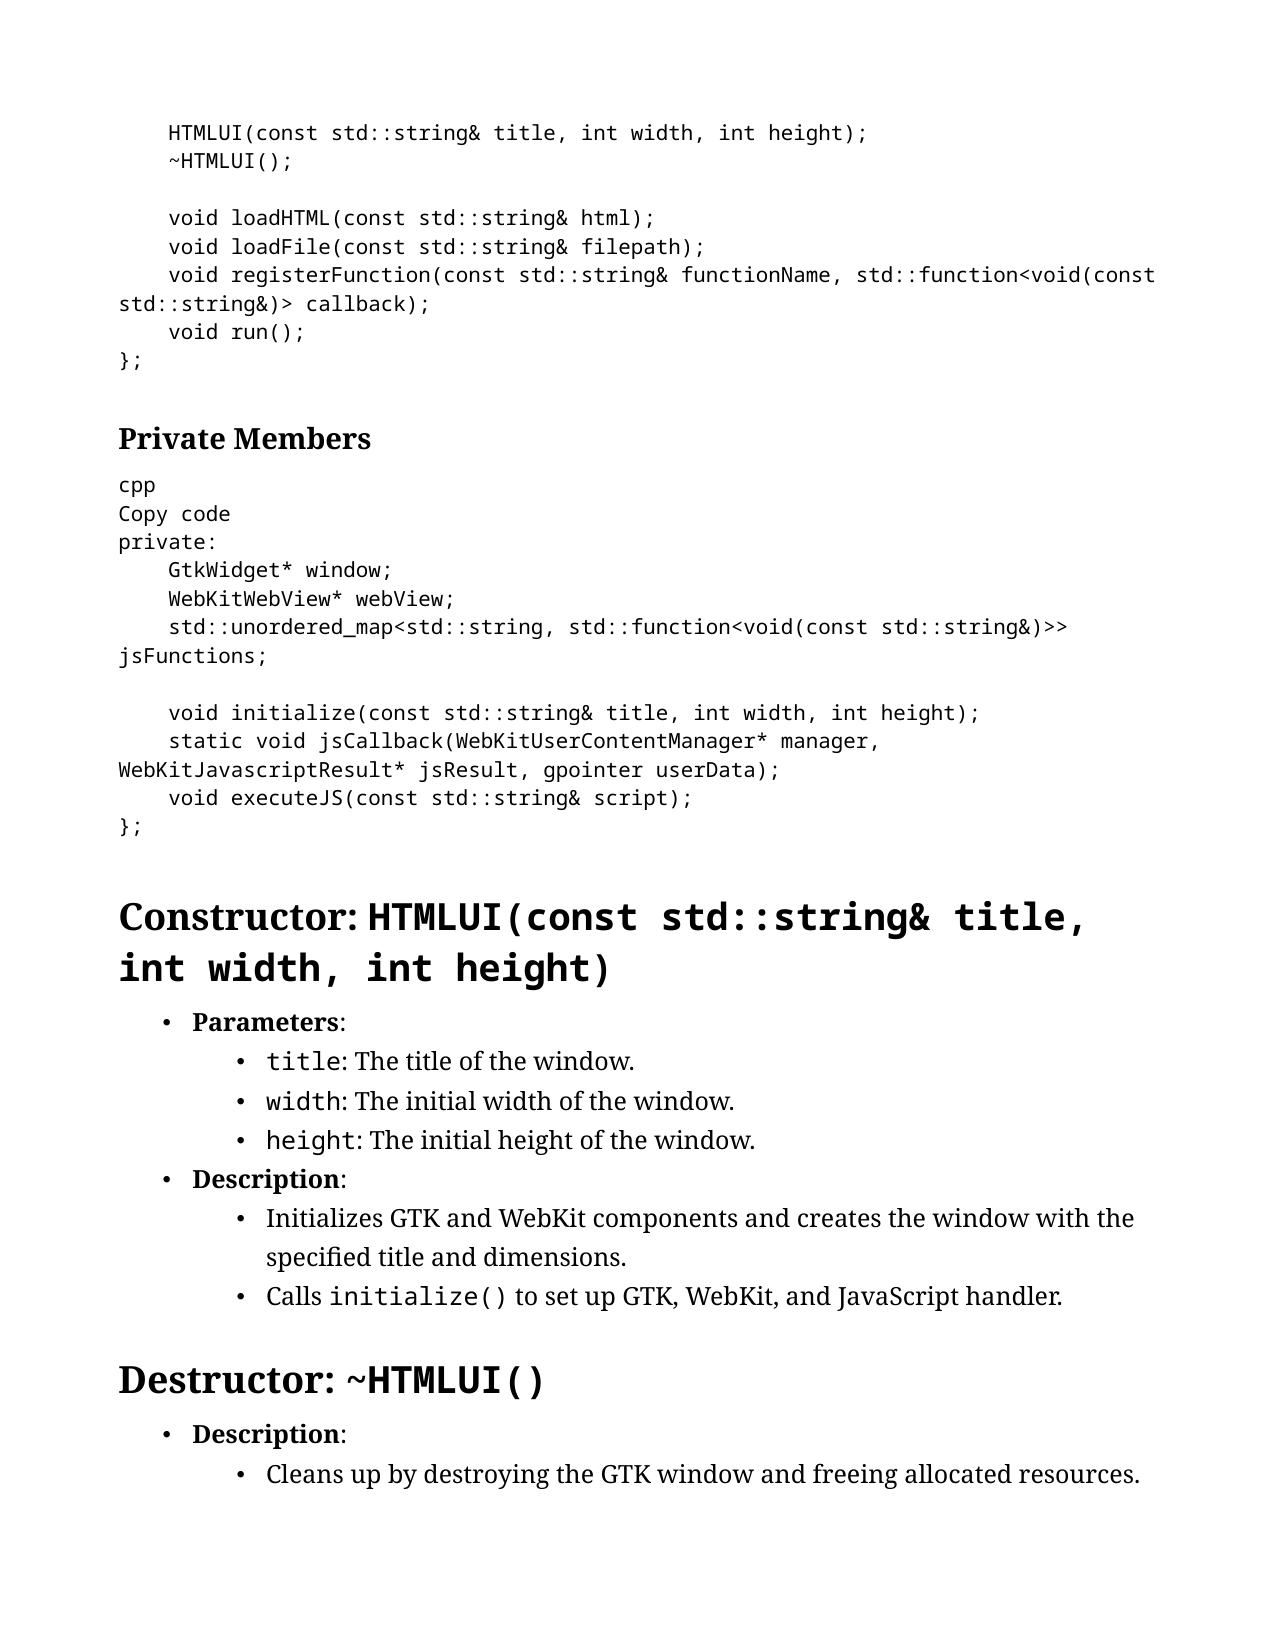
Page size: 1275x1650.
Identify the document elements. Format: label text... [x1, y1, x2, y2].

text private: [118, 527, 1157, 556]
text cpp [118, 470, 1157, 499]
subtitle Destructor: ~HTMLUI() [118, 1354, 1157, 1405]
list Initializes GTK and WebKit components and creates the window with the specified title and dimensions. [236, 1201, 1157, 1274]
list Cleans up by destroying the GTK window and freeing allocated resources. [236, 1456, 1157, 1490]
text ~HTMLUI(); [118, 147, 1157, 175]
list title: The title of the window. [236, 1044, 1157, 1078]
text GtkWidget* window; [118, 556, 1157, 584]
text HTMLUI(const std::string& title, int width, int height); [118, 118, 1157, 147]
text WebKitWebView* webView; [118, 584, 1157, 612]
text }; [118, 812, 1157, 840]
text }; [118, 346, 1157, 374]
text void loadHTML(const std::string& html); [118, 203, 1157, 232]
text void executeJS(const std::string& script); [118, 783, 1157, 812]
text Copy code [118, 499, 1157, 527]
text void initialize(const std::string& title, int width, int height); [118, 698, 1157, 726]
list height: The initial height of the window. [236, 1122, 1157, 1156]
subtitle Constructor: HTMLUI(const std::string& title, int width, int height) [118, 890, 1157, 992]
subtitle Private Members [118, 418, 1157, 458]
list Description: [162, 1417, 1157, 1451]
list Parameters: [162, 1005, 1157, 1039]
text void run(); [118, 317, 1157, 346]
text static void jsCallback(WebKitUserContentManager* manager, WebKitJavascriptResult* jsResult, gpointer userData); [118, 726, 1157, 783]
list width: The initial width of the window. [236, 1083, 1157, 1117]
text std::unordered_map<std::string, std::function<void(const std::string&)>> jsFunctions; [118, 612, 1157, 669]
text void registerFunction(const std::string& functionName, std::function<void(const std::string&)> callback); [118, 260, 1157, 317]
list Calls initialize() to set up GTK, WebKit, and JavaScript handler. [236, 1279, 1157, 1313]
text void loadFile(const std::string& filepath); [118, 232, 1157, 260]
list Description: [162, 1162, 1157, 1196]
